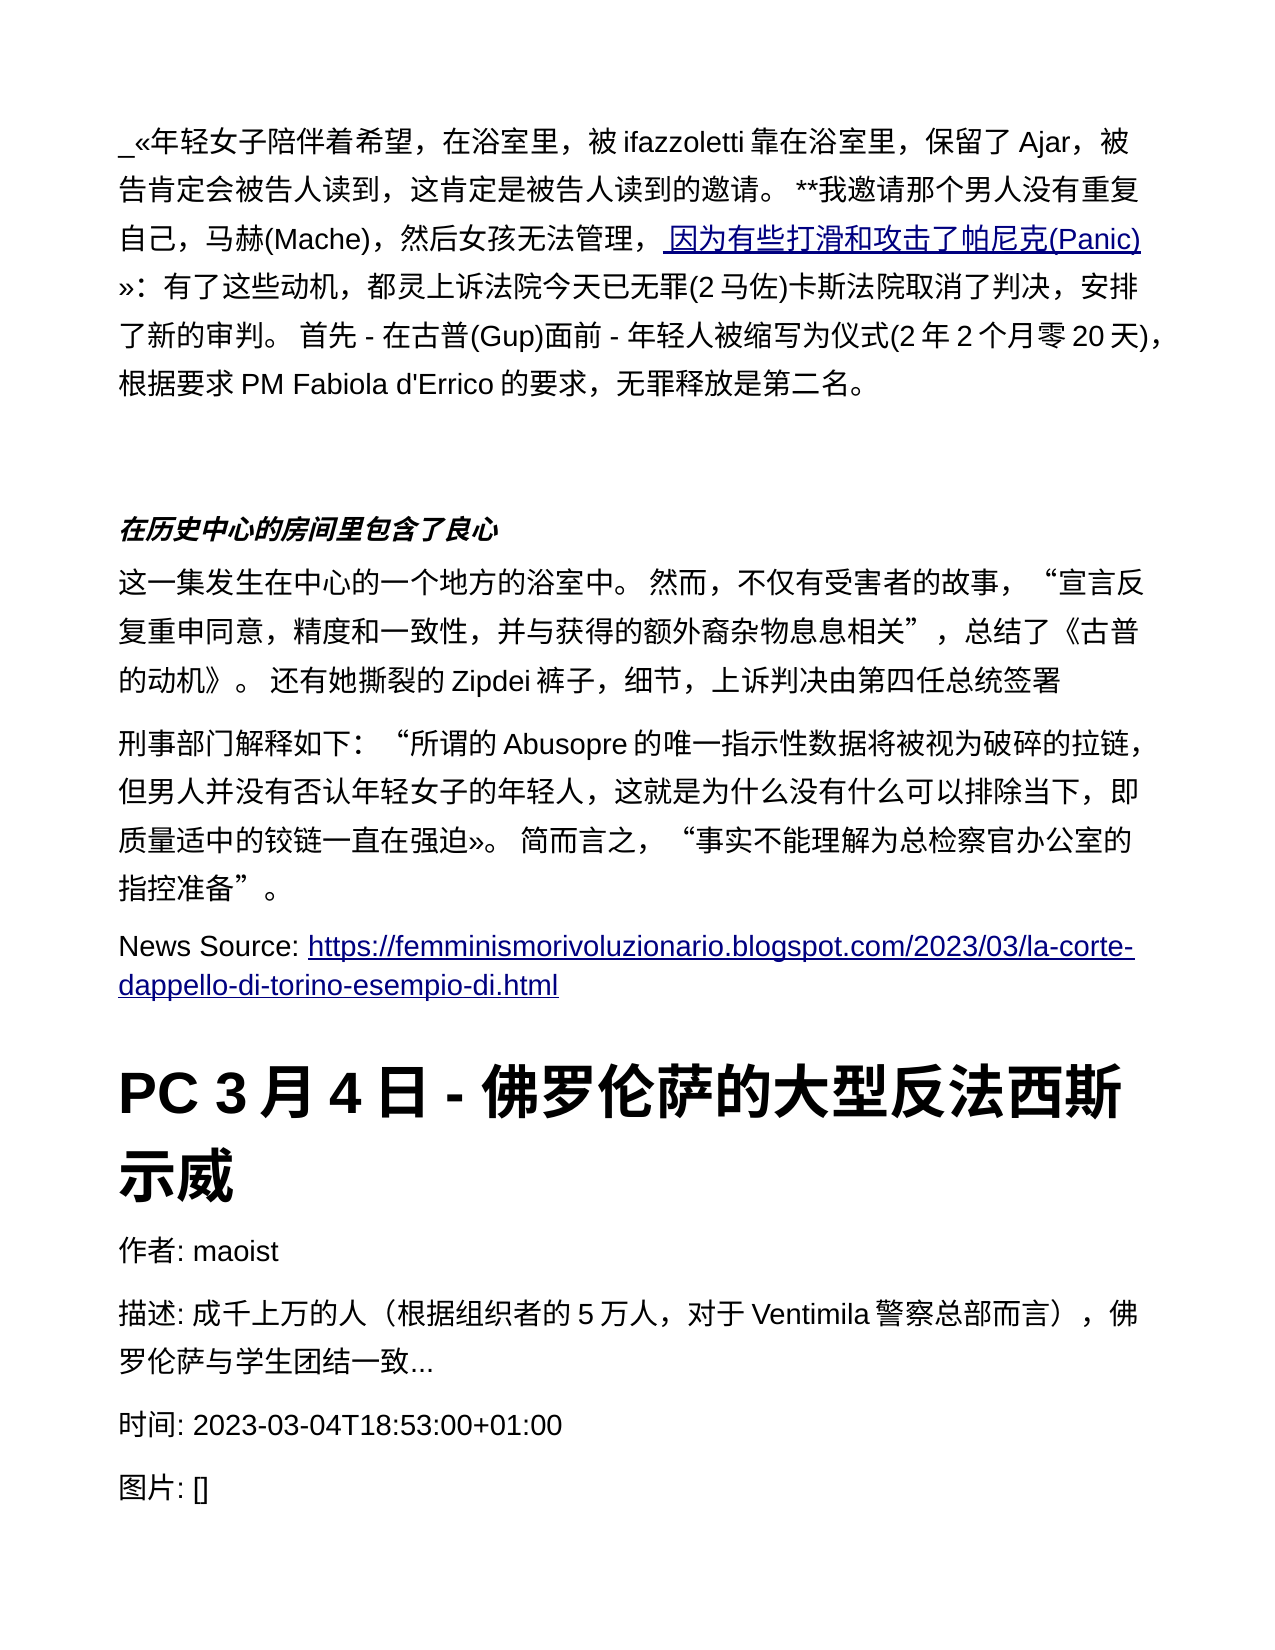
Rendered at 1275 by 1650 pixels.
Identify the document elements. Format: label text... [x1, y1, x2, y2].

text 时间: 2023-03-04T18:53:00+01:00 [118, 1402, 1157, 1444]
text 作者: maoist [118, 1227, 1157, 1269]
text News Source: https://femminismorivoluzionario.blogspot.com/2023/03/la-corte-dappello-di-torino-esempio-di.html [118, 929, 1157, 1001]
text 描述: 成千上万的人（根据组织者的5万人，对于Ventimila警察总部而言），佛罗伦萨与学生团结一致... [118, 1290, 1157, 1381]
subtitle 在历史中心的房间里包含了良心 [118, 508, 1157, 547]
subtitle PC 3月4日 - 佛罗伦萨的大型反法西斯示威 [118, 1046, 1157, 1214]
text 这一集发生在中心的一个地方的浴室中。 然而，不仅有受害者的故事，“宣言反复重申同意，精度和一致性，并与获得的额外裔杂物息息相关”，总结了《古普的动机》。 还有她撕裂的Zipdei裤子，细节，上诉判决由第四任总统签署 [118, 560, 1157, 699]
text 刑事部门解释如下：“所谓的Abusopre的唯一指示性数据将被视为破碎的拉链，但男人并没有否认年轻女子的年轻人，这就是为什么没有什么可以排除当下，即质量适中的铰链一直在强迫»。 简而言之，“事实不能理解为总检察官办公室的指控准备”。 [118, 720, 1157, 908]
text _«年轻女子陪伴着希望，在浴室里，被ifazzoletti靠在浴室里，保留了Ajar，被告肯定会被告人读到，这肯定是被告人读到的邀请。 **我邀请那个男人没有重复自己，马赫(Mache)，然后女孩无法管理， 因为有些打滑和攻击了帕尼克(Panic) »：有了这些动机，都灵上诉法院今天已无罪(2马佐)卡斯法院取消了判决，安排了新的审判。 首先 - 在古普(Gup)面前 - 年轻人被缩写为仪式(2年2个月零20天)，根据要求PM Fabiola d'Errico的要求，无罪释放是第二名。 [118, 118, 1157, 403]
text 图片: [] [118, 1465, 1157, 1507]
